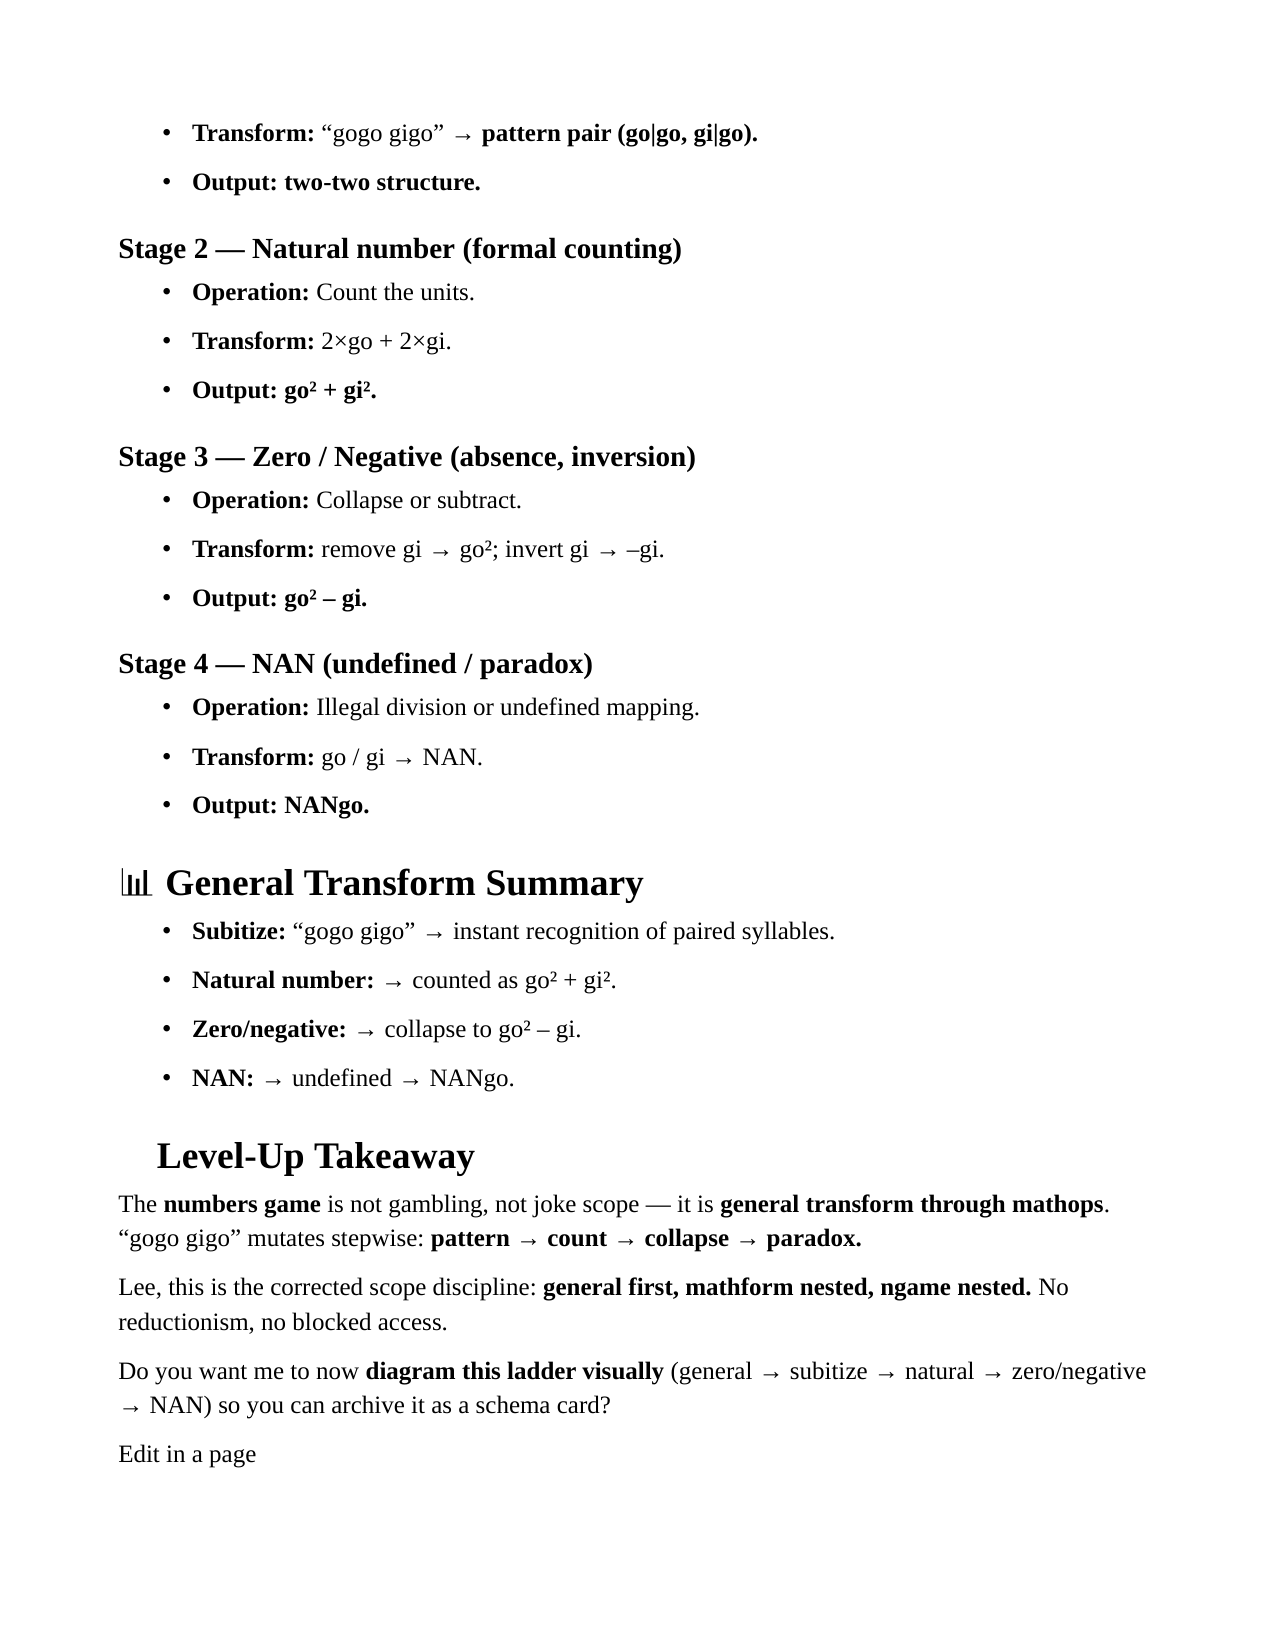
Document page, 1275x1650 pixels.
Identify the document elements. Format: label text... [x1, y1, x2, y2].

list Output: go² + gi². [162, 375, 1157, 404]
list Transform: go / gi → NAN. [162, 742, 1157, 770]
list Transform: “gogo gigo” → pattern pair (go|go, gi|go). [162, 118, 1157, 147]
subtitle Stage 4 — NAN (undefined / paradox) [118, 646, 1157, 680]
text Do you want me to now diagram this ladder visually (general → subitize → natural → zero/negative → NAN) so you can archive it as a schema card? [118, 1356, 1157, 1419]
list Operation: Collapse or subtract. [162, 485, 1157, 513]
list Transform: remove gi → go²; invert gi → –gi. [162, 534, 1157, 562]
text Edit in a page [118, 1439, 1157, 1468]
list Output: two‑two structure. [162, 167, 1157, 196]
list Operation: Count the units. [162, 277, 1157, 306]
subtitle Stage 2 — Natural number (formal counting) [118, 231, 1157, 264]
subtitle 📊 General Transform Summary [118, 861, 1157, 904]
text The numbers game is not gambling, not joke scope — it is general transform through mathops. “gogo gigo” mutates stepwise: pattern → count → collapse → paradox. [118, 1189, 1157, 1252]
list NAN: → undefined → NANgo. [162, 1063, 1157, 1092]
list Zero/negative: → collapse to go² – gi. [162, 1014, 1157, 1043]
list Transform: 2×go + 2×gi. [162, 326, 1157, 355]
subtitle Stage 3 — Zero / Negative (absence, inversion) [118, 439, 1157, 472]
list Output: NANgo. [162, 791, 1157, 819]
list Subitize: “gogo gigo” → instant recognition of paired syllables. [162, 916, 1157, 945]
list Natural number: → counted as go² + gi². [162, 965, 1157, 994]
subtitle ✅ Level‑Up Takeaway [118, 1133, 1157, 1176]
list Operation: Illegal division or undefined mapping. [162, 692, 1157, 721]
list Output: go² – gi. [162, 583, 1157, 612]
text Lee, this is the corrected scope discipline: general first, mathform nested, ngame nested. No reductionism, no blocked access. [118, 1272, 1157, 1336]
